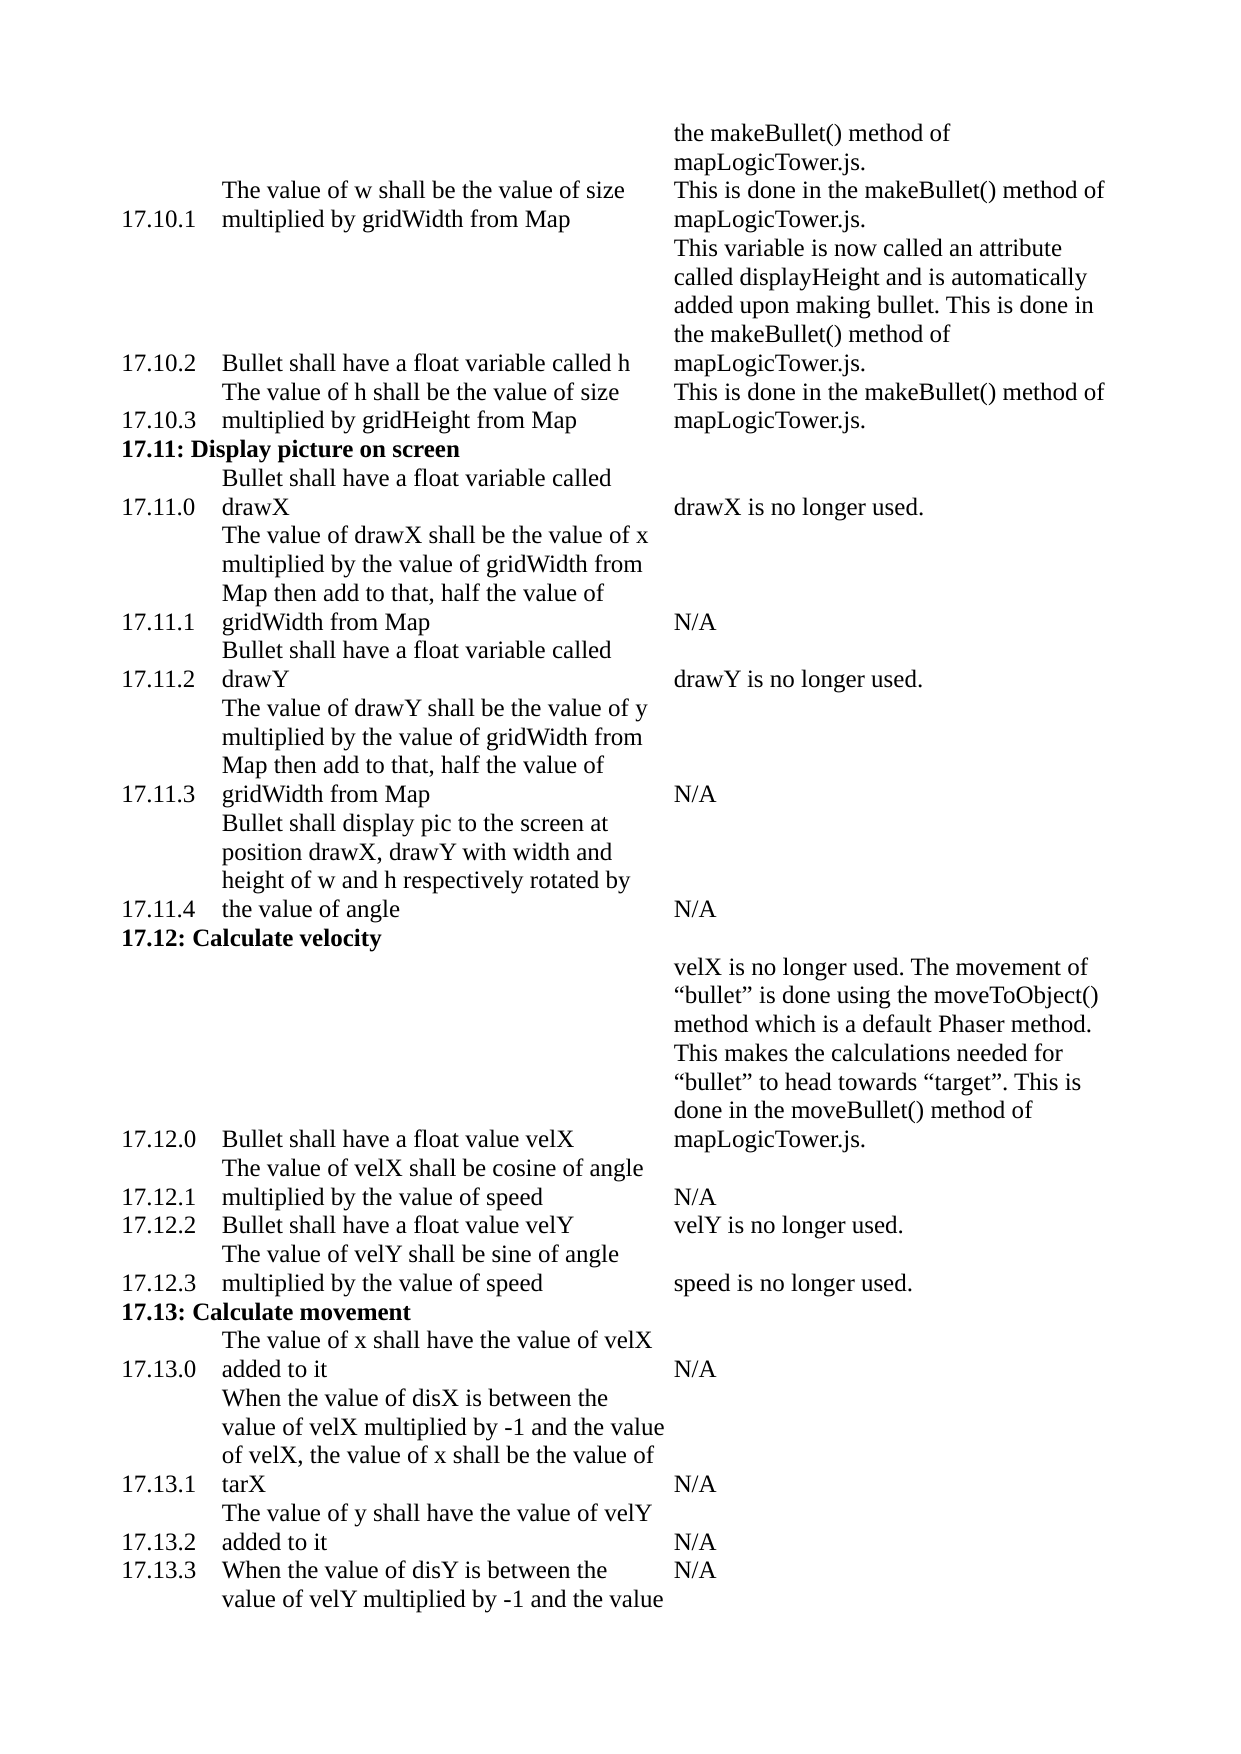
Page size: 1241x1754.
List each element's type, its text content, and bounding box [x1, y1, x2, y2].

table_cell 17.11.3 [118, 693, 218, 808]
table_cell The value of velY shall be sine of angle multiplied by the value of speed [219, 1239, 670, 1297]
table_cell The value of x shall have the value of velX added to it [219, 1326, 670, 1383]
table_cell N/A [670, 1383, 1122, 1498]
table_cell When the value of disX is between the value of velX multiplied by -1 and the value of velX, the value of x shall be the value of tarX [219, 1383, 670, 1498]
table_cell N/A [670, 521, 1122, 636]
table_cell The value of drawY shall be the value of y multiplied by the value of gridWidth from Map then add to that, half the value of gridWidth from Map [219, 693, 670, 808]
table_cell 17.13.0 [118, 1326, 218, 1383]
table_cell 17.12: Calculate velocity [118, 923, 1122, 952]
table_cell The value of h shall be the value of size multiplied by gridHeight from Map [219, 377, 670, 434]
table_cell This is done in the makeBullet() method of mapLogicTower.js. [670, 176, 1122, 233]
table_cell 17.11.2 [118, 636, 218, 693]
table_cell Bullet shall have a float value velY [219, 1211, 670, 1239]
table_cell velX is no longer used. The movement of “bullet” is done using the moveToObject() method which is a default Phaser method. This makes the calculations needed for “bullet” to head towards “target”. This is done in the moveBullet() method of mapLogicTower.js. [670, 952, 1122, 1153]
table_cell N/A [670, 1556, 1122, 1613]
table_cell Bullet shall have a float variable called drawX [219, 463, 670, 521]
table_cell This variable is now called an attribute called displayHeight and is automatically added upon making bullet. This is done in the makeBullet() method of mapLogicTower.js. [670, 233, 1122, 377]
table_cell 17.12.1 [118, 1153, 218, 1211]
table_cell The value of y shall have the value of velY added to it [219, 1498, 670, 1556]
table_cell drawY is no longer used. [670, 636, 1122, 693]
table_cell 17.10.1 [118, 176, 218, 233]
table_cell Bullet shall have a float value velX [219, 952, 670, 1153]
table_cell N/A [670, 1153, 1122, 1211]
table_cell 17.12.2 [118, 1211, 218, 1239]
table_cell The value of velX shall be cosine of angle multiplied by the value of speed [219, 1153, 670, 1211]
table_cell the makeBullet() method of mapLogicTower.js. [670, 118, 1122, 176]
table_cell N/A [670, 693, 1122, 808]
table_cell 17.11.0 [118, 463, 218, 521]
table_cell 17.12.0 [118, 952, 218, 1153]
table_cell N/A [670, 1498, 1122, 1556]
table_cell 17.13.2 [118, 1498, 218, 1556]
table_cell 17.10.3 [118, 377, 218, 434]
table_cell When the value of disY is between the value of velY multiplied by -1 and the value [219, 1556, 670, 1613]
table_cell 17.13: Calculate movement [118, 1297, 1122, 1326]
table_cell [219, 118, 670, 176]
table_cell This is done in the makeBullet() method of mapLogicTower.js. [670, 377, 1122, 434]
table_cell Bullet shall have a float variable called drawY [219, 636, 670, 693]
table_cell 17.13.1 [118, 1383, 218, 1498]
table_cell velY is no longer used. [670, 1211, 1122, 1239]
table_cell The value of w shall be the value of size multiplied by gridWidth from Map [219, 176, 670, 233]
table_cell speed is no longer used. [670, 1239, 1122, 1297]
table_cell [118, 118, 218, 176]
table_cell 17.12.3 [118, 1239, 218, 1297]
table_cell 17.11: Display picture on screen [118, 434, 1122, 463]
table_cell 17.13.3 [118, 1556, 218, 1613]
table_cell 17.11.4 [118, 808, 218, 923]
table_cell Bullet shall have a float variable called h [219, 233, 670, 377]
table_cell Bullet shall display pic to the screen at position drawX, drawY with width and height of w and h respectively rotated by the value of angle [219, 808, 670, 923]
table_cell drawX is no longer used. [670, 463, 1122, 521]
table_cell The value of drawX shall be the value of x multiplied by the value of gridWidth from Map then add to that, half the value of gridWidth from Map [219, 521, 670, 636]
table_cell N/A [670, 1326, 1122, 1383]
table_cell 17.10.2 [118, 233, 218, 377]
table_cell 17.11.1 [118, 521, 218, 636]
table_cell N/A [670, 808, 1122, 923]
